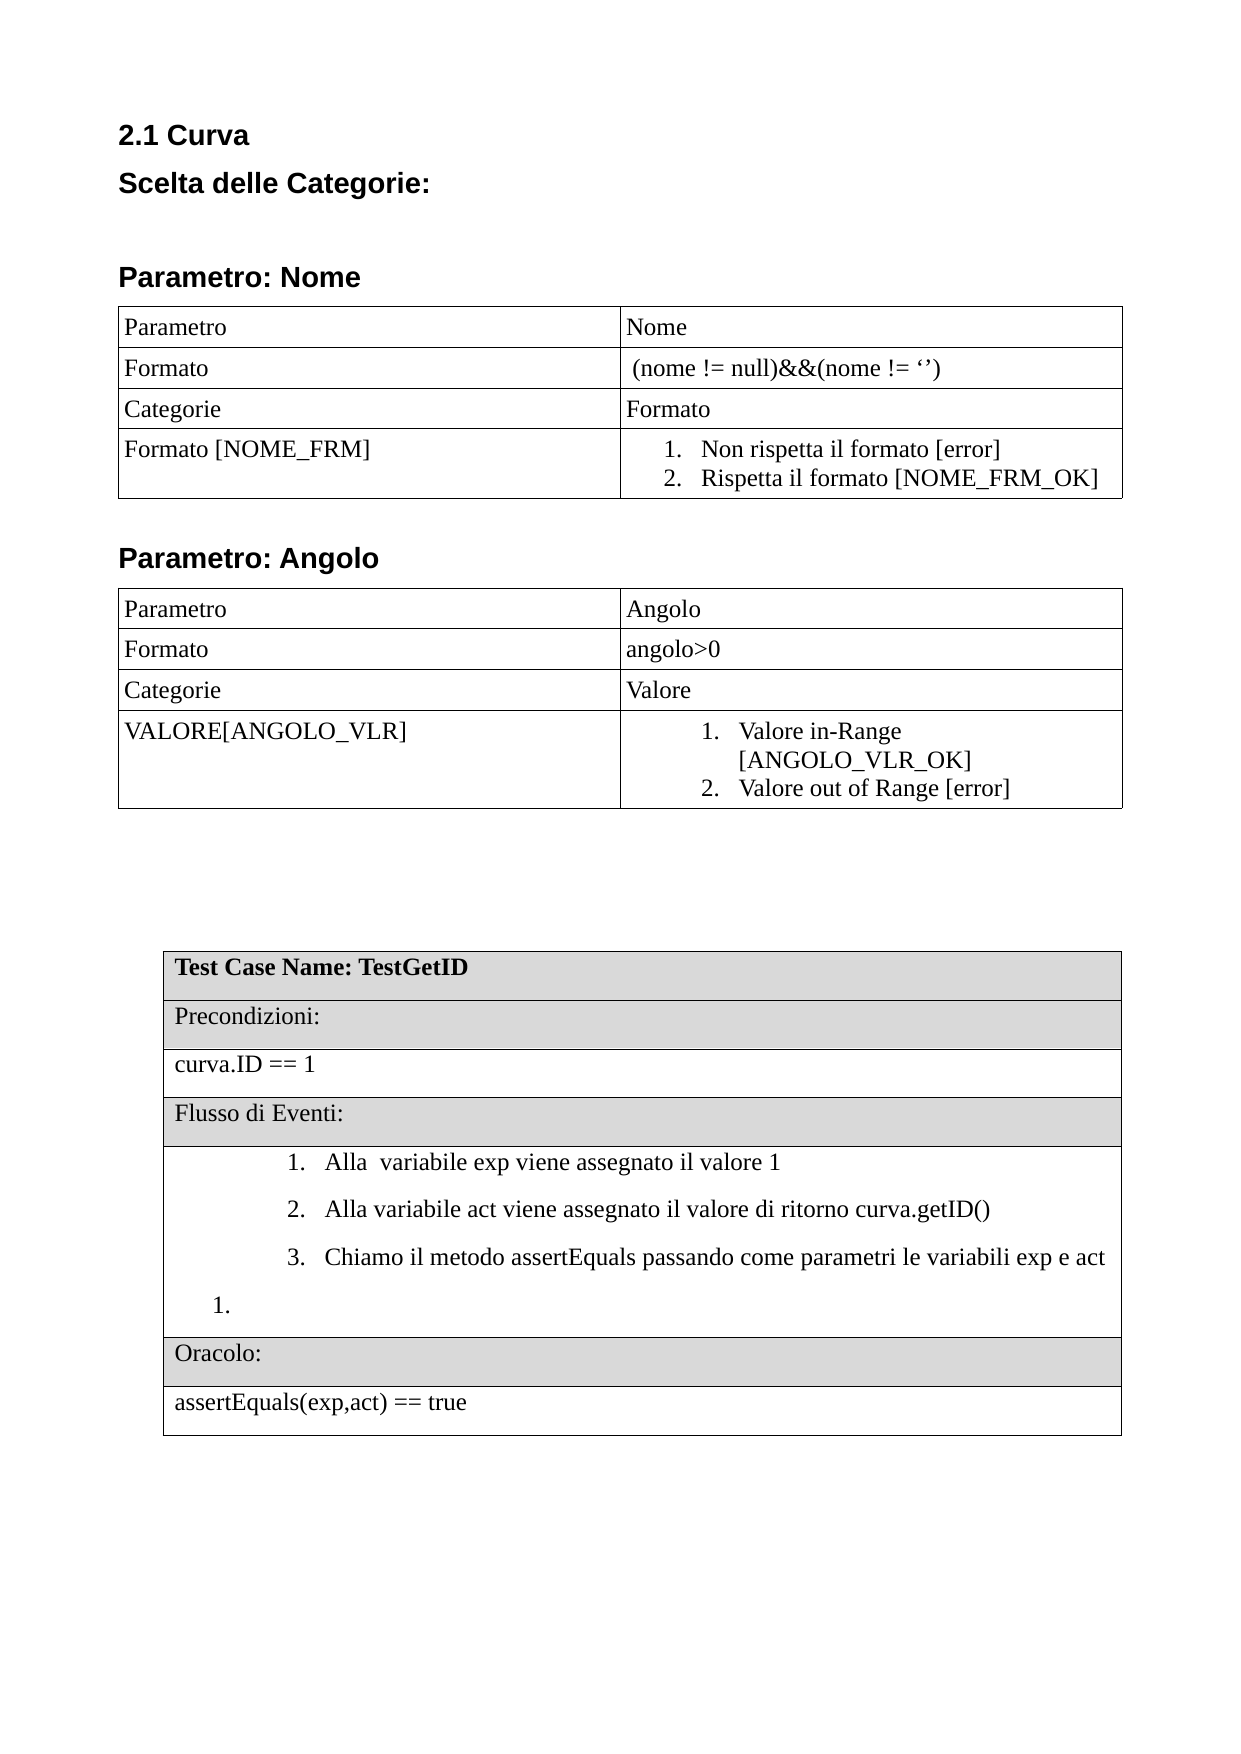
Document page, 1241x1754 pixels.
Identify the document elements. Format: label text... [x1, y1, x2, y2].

table_cell Formato [119, 348, 620, 387]
table_cell Formato [119, 629, 620, 669]
table_cell Oracolo: [164, 1338, 1121, 1386]
table_cell Categorie [119, 389, 620, 428]
table_cell assertEquals(exp,act) == true [164, 1387, 1121, 1434]
table_cell VALORE[ANGOLO_VLR] [119, 711, 620, 808]
table_header Nome [621, 307, 1122, 347]
table_cell Alla variabile exp viene assegnato il valore 1 Alla variabile act viene assegnato il valore di ritorno curva.getID() Chiamo il metodo assertEquals passando come parametri le variabili exp e act [164, 1147, 1121, 1337]
table_header Test Case Name: TestGetID [164, 952, 1121, 1000]
table_header Angolo [621, 589, 1122, 628]
subtitle 2.1 Curva [118, 118, 1122, 152]
table_header Parametro [119, 589, 620, 628]
table_cell Categorie [119, 670, 620, 710]
table_cell Formato [NOME_FRM] [119, 429, 620, 498]
table_cell Non rispetta il formato [error] Rispetta il formato [NOME_FRM_OK] [621, 429, 1122, 498]
table_cell (nome != null)&&(nome != ‘’) [621, 348, 1122, 387]
table_cell Formato [621, 389, 1122, 428]
table_cell curva.ID == 1 [164, 1050, 1121, 1097]
subtitle Parametro: Angolo [118, 541, 1122, 575]
subtitle Scelta delle Categorie: [118, 166, 1122, 200]
table_cell Valore [621, 670, 1122, 710]
subtitle Parametro: Nome [118, 260, 1122, 293]
table_cell Precondizioni: [164, 1001, 1121, 1048]
table_header Parametro [119, 307, 620, 347]
table_cell angolo>0 [621, 629, 1122, 669]
table_cell Flusso di Eventi: [164, 1098, 1121, 1146]
table_cell Valore in-Range [ANGOLO_VLR_OK] Valore out of Range [error] [621, 711, 1122, 808]
